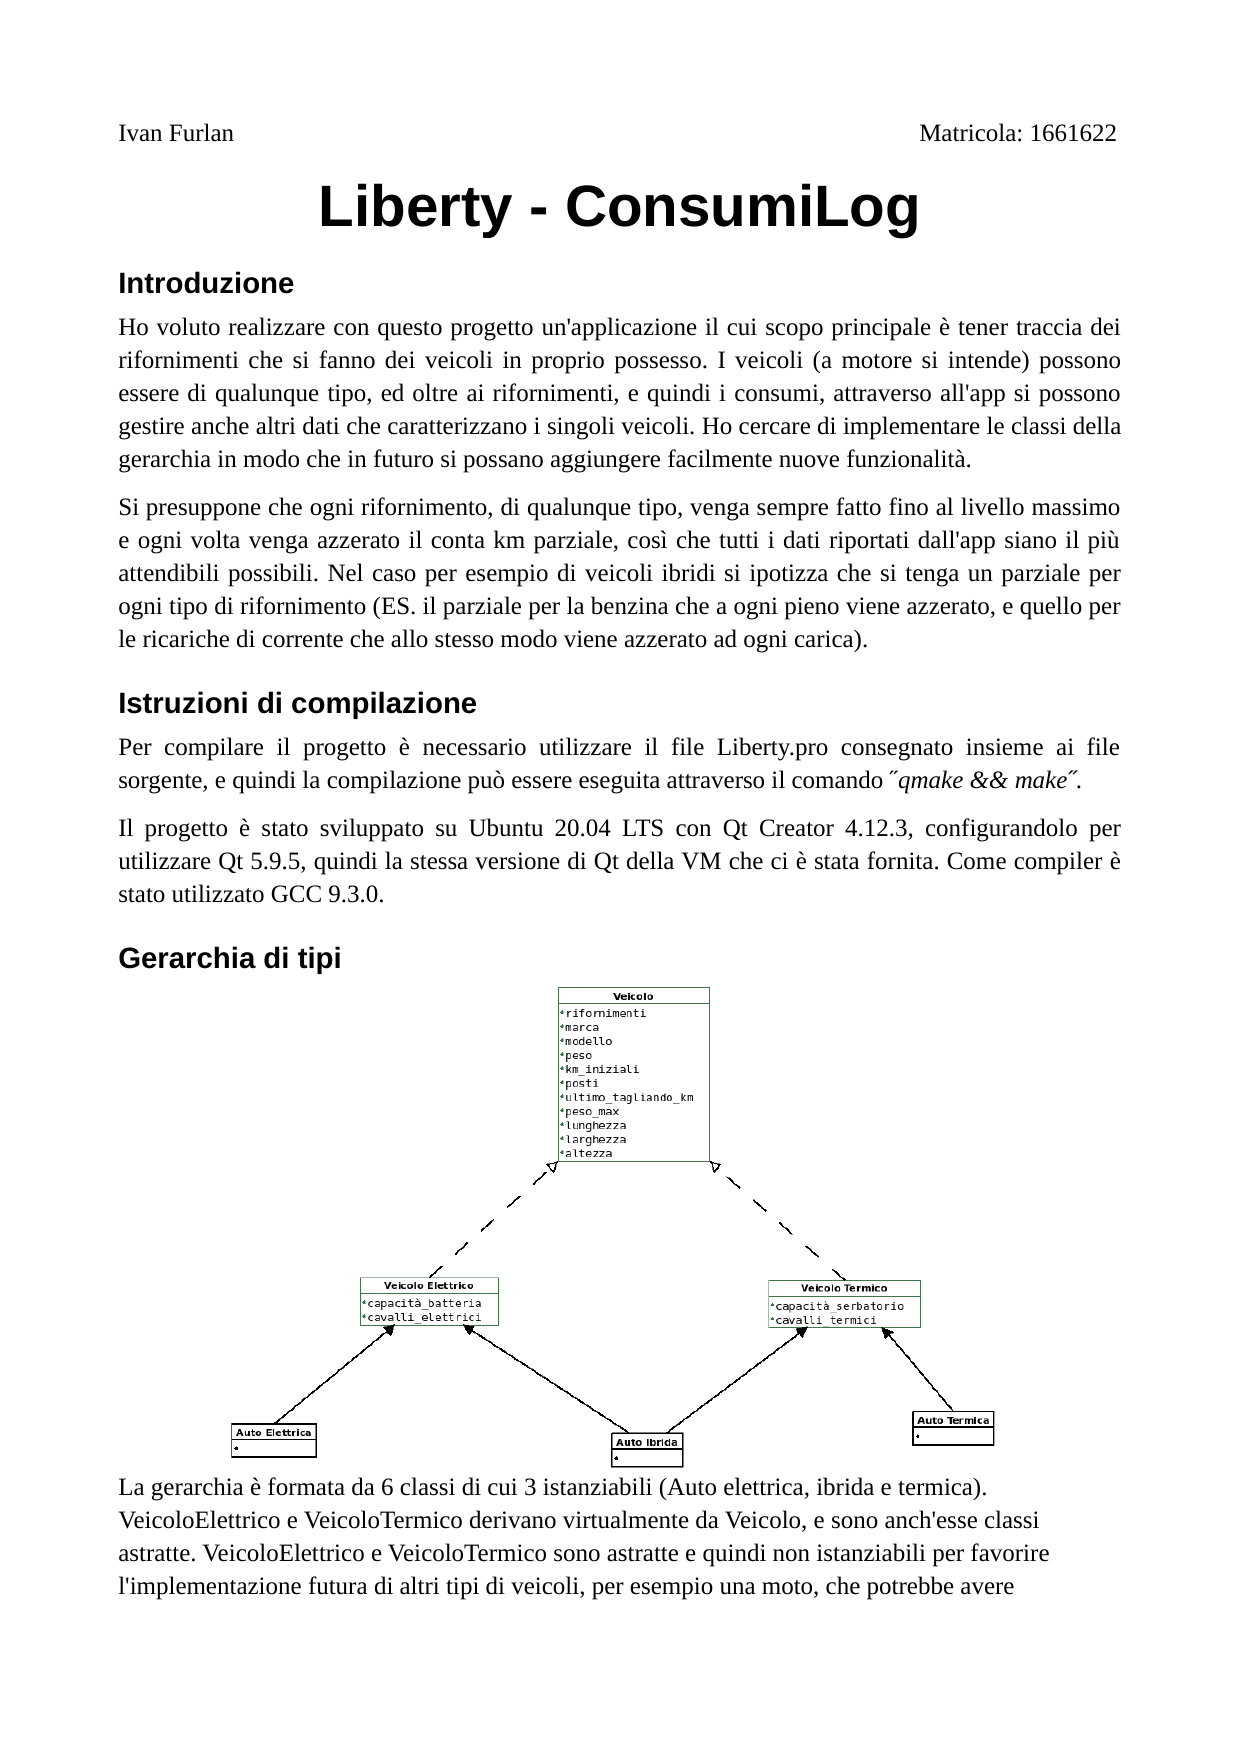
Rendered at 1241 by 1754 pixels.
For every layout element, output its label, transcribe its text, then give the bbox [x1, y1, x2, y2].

text Ivan Furlan Matricola: 1661622 [118, 118, 1122, 147]
text La gerarchia è formata da 6 classi di cui 3 istanziabili (Auto elettrica, ibrida e termica). VeicoloElettrico e VeicoloTermico derivano virtualmente da Veicolo, e sono anch'esse classi astratte. VeicoloElettrico e VeicoloTermico sono astratte e quindi non istanziabili per favorire l'implementazione futura di altri tipi di veicoli, per esempio una moto, che potrebbe avere [118, 988, 1122, 1600]
text Si presuppone che ogni rifornimento, di qualunque tipo, venga sempre fatto fino al livello massimo e ogni volta venga azzerato il conta km parziale, così che tutti i dati riportati dall'app siano il più attendibili possibili. Nel caso per esempio di veicoli ibridi si ipotizza che si tenga un parziale per ogni tipo di rifornimento (ES. il parziale per la benzina che a ogni pieno viene azzerato, e quello per le ricariche di corrente che allo stesso modo viene azzerato ad ogni carica). [118, 492, 1122, 653]
subtitle Istruzioni di compilazione [118, 686, 1122, 720]
text Per compilare il progetto è necessario utilizzare il file Liberty.pro consegnato insieme ai file sorgente, e quindi la compilazione può essere eseguita attraverso il comando ˝qmake && make˝. [118, 732, 1122, 794]
text Ho voluto realizzare con questo progetto un'applicazione il cui scopo principale è tener traccia dei rifornimenti che si fanno dei veicoli in proprio possesso. I veicoli (a motore si intende) possono essere di qualunque tipo, ed oltre ai rifornimenti, e quindi i consumi, attraverso all'app si possono gestire anche altri dati che caratterizzano i singoli veicoli. Ho cercare di implementare le classi della gerarchia in modo che in futuro si possano aggiungere facilmente nuove funzionalità. [118, 312, 1122, 473]
picture [231, 987, 995, 1468]
subtitle Introduzione [118, 266, 1122, 300]
title Liberty - ConsumiLog [118, 172, 1122, 239]
text Il progetto è stato sviluppato su Ubuntu 20.04 LTS con Qt Creator 4.12.3, configurandolo per utilizzare Qt 5.9.5, quindi la stessa versione di Qt della VM che ci è stata fornita. Come compiler è stato utilizzato GCC 9.3.0. [118, 813, 1122, 908]
subtitle Gerarchia di tipi [118, 941, 1122, 975]
